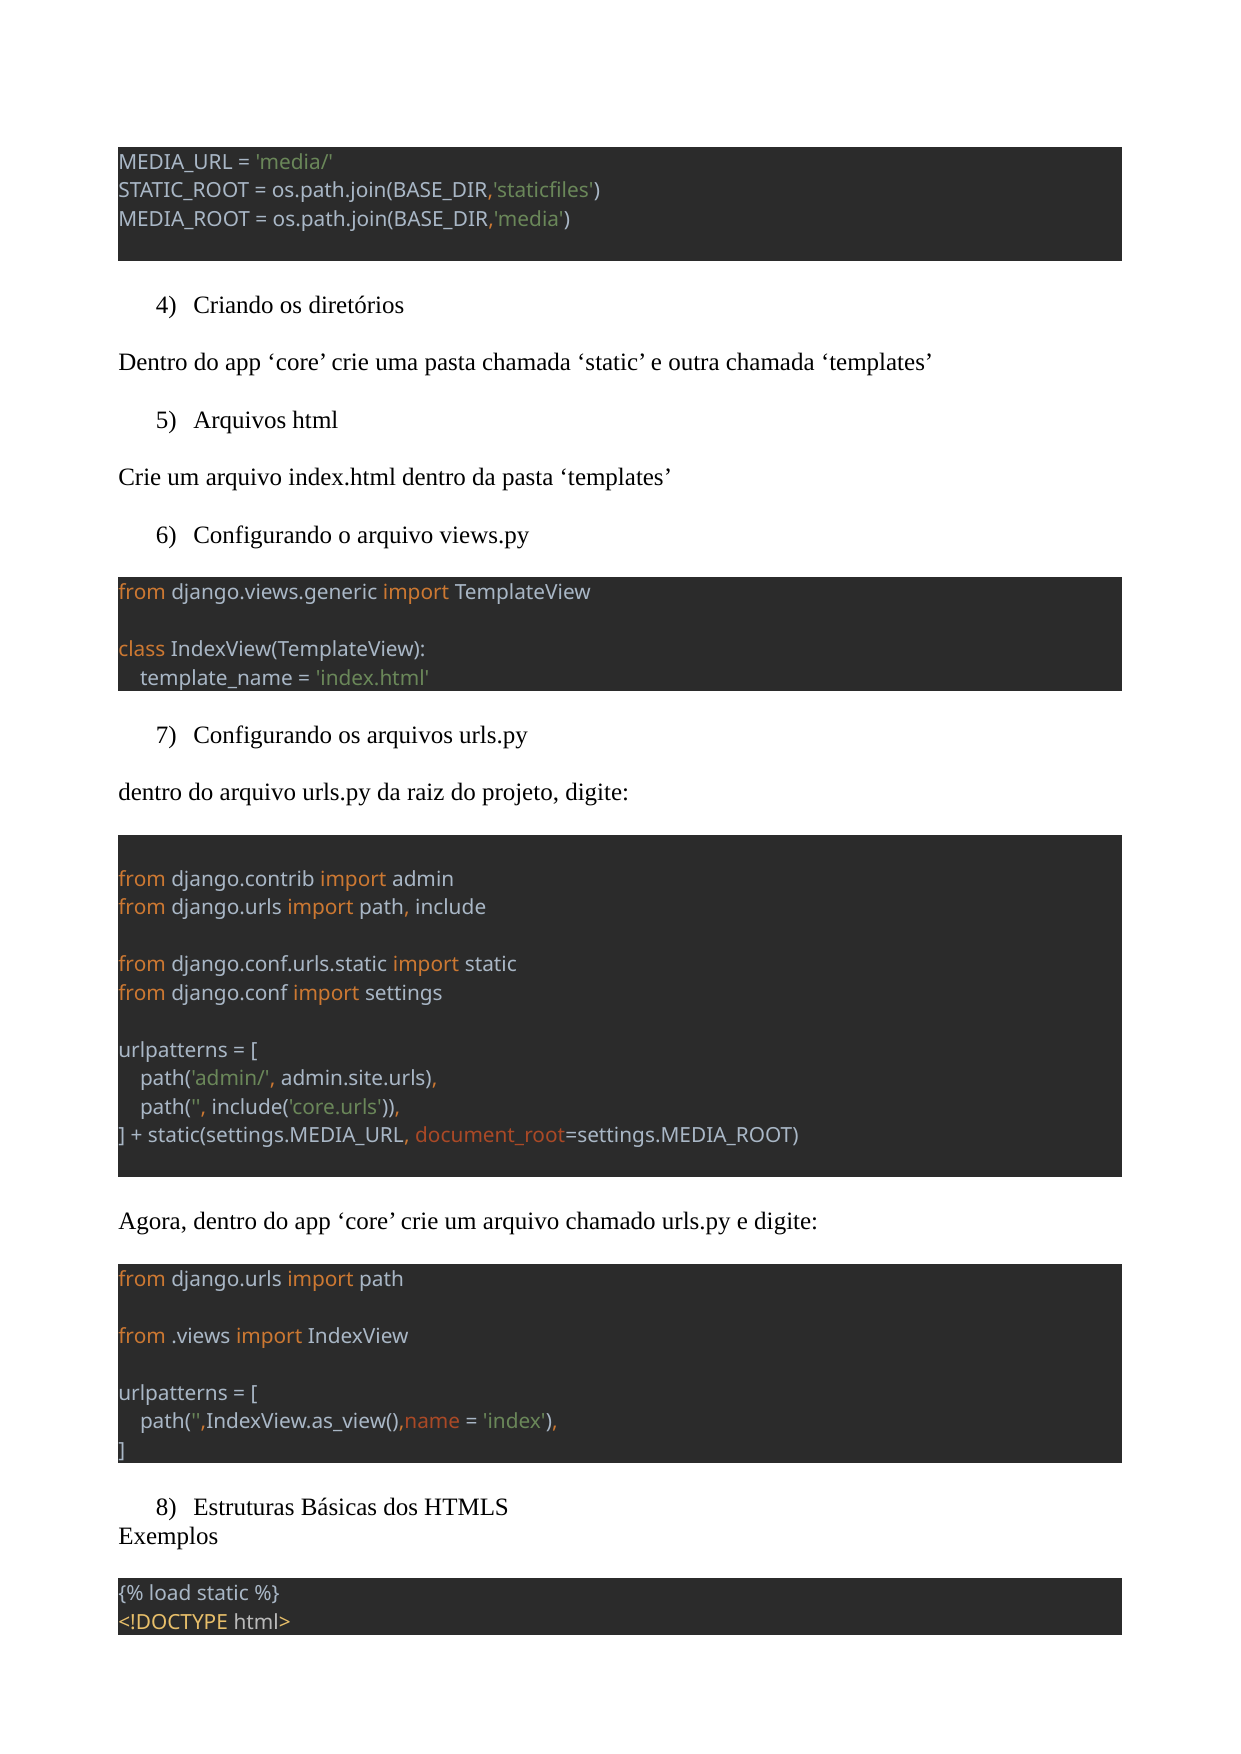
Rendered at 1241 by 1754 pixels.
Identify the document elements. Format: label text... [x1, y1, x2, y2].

text Dentro do app ‘core’ crie uma pasta chamada ‘static’ e outra chamada ‘templates’ [118, 347, 1122, 376]
text from django.contrib import admin from django.urls import path, include from django.conf.urls.static import static from django.conf import settings urlpatterns = [ path('admin/', admin.site.urls), path('', include('core.urls')), ] + static(settings.MEDIA_URL, document_root=settings.MEDIA_ROOT) [118, 835, 1122, 1177]
list Arquivos html [156, 405, 1122, 433]
list Criando os diretórios [156, 290, 1122, 318]
text {% load static %} <!DOCTYPE html> [118, 1578, 1122, 1635]
text Exemplos [118, 1521, 1122, 1550]
text from django.views.generic import TemplateView class IndexView(TemplateView): template_name = 'index.html' [118, 577, 1122, 691]
list Configurando o arquivo views.py [156, 520, 1122, 548]
text from django.urls import path from .views import IndexView urlpatterns = [ path('',IndexView.as_view(),name = 'index'), ] [118, 1264, 1122, 1463]
text Crie um arquivo index.html dentro da pasta ‘templates’ [118, 462, 1122, 491]
list Estruturas Básicas dos HTMLS [156, 1492, 1122, 1521]
text dentro do arquivo urls.py da raiz do projeto, digite: [118, 777, 1122, 806]
text Agora, dentro do app ‘core’ crie um arquivo chamado urls.py e digite: [118, 1206, 1122, 1235]
list Configurando os arquivos urls.py [156, 720, 1122, 749]
text MEDIA_URL = 'media/' STATIC_ROOT = os.path.join(BASE_DIR,'staticfiles') MEDIA_ROOT = os.path.join(BASE_DIR,'media') [118, 147, 1122, 261]
